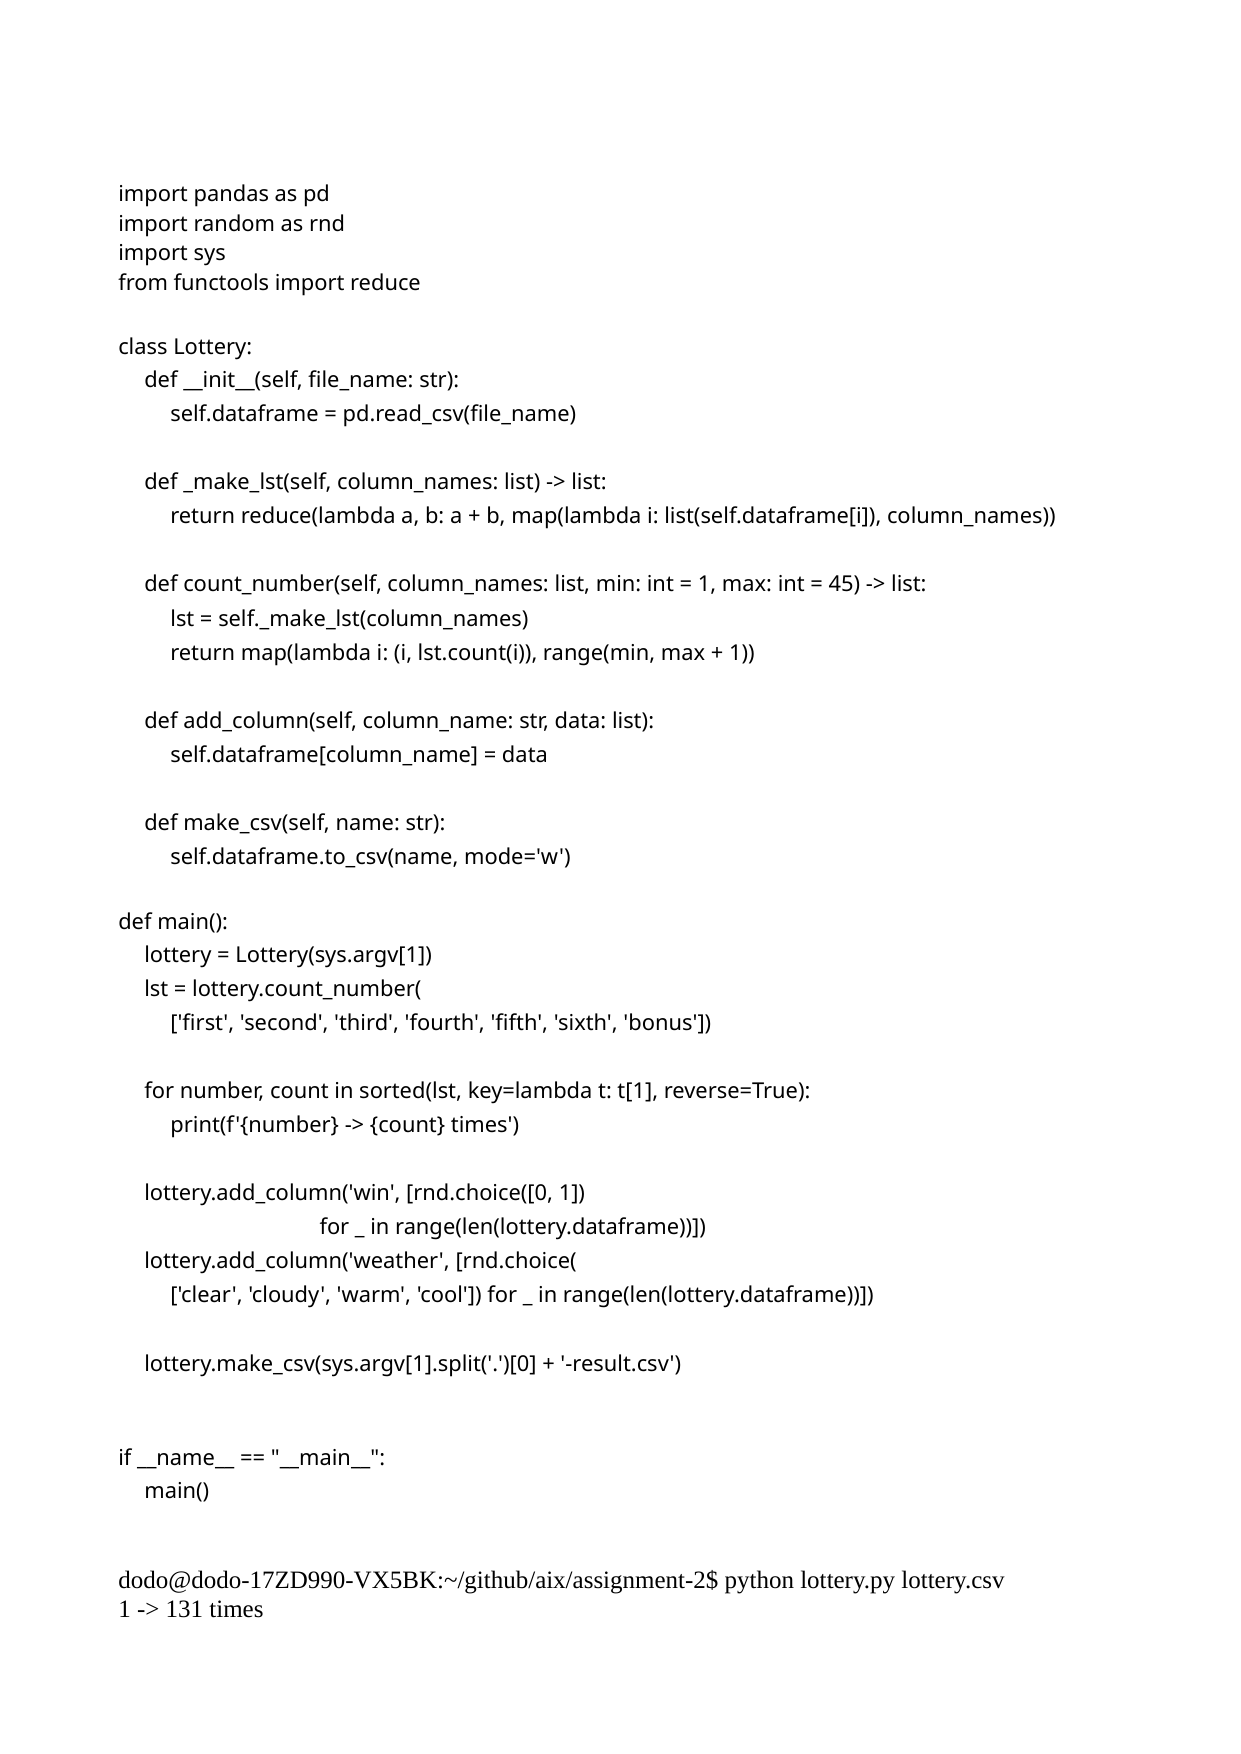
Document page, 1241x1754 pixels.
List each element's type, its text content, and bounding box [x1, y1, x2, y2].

text for number, count in sorted(lst, key=lambda t: t[1], reverse=True): [118, 1072, 1122, 1106]
text lottery = Lottery(sys.argv[1]) [118, 936, 1122, 969]
text 1 -> 131 times [118, 1594, 1122, 1622]
text lottery.add_column('weather', [rnd.choice( [118, 1242, 1122, 1276]
text import pandas as pd [118, 178, 1122, 207]
text import sys [118, 237, 1122, 267]
text return map(lambda i: (i, lst.count(i)), range(min, max + 1)) [118, 633, 1122, 667]
text class Lottery: [118, 331, 1122, 361]
text self.dataframe.to_csv(name, mode='w') [118, 838, 1122, 872]
text ['first', 'second', 'third', 'fourth', 'fifth', 'sixth', 'bonus']) [118, 1004, 1122, 1038]
text import random as rnd [118, 207, 1122, 237]
text from functools import reduce [118, 267, 1122, 297]
text lst = lottery.count_number( [118, 969, 1122, 1004]
text self.dataframe = pd.read_csv(file_name) [118, 395, 1122, 429]
text dodo@dodo-17ZD990-VX5BK:~/github/aix/assignment-2$ python lottery.py lottery.csv [118, 1565, 1122, 1594]
text def add_column(self, column_name: str, data: list): [118, 701, 1122, 735]
text if __name__ == "__main__": [118, 1442, 1122, 1472]
text def __init__(self, file_name: str): [118, 361, 1122, 395]
text return reduce(lambda a, b: a + b, map(lambda i: list(self.dataframe[i]), column_names)) [118, 497, 1122, 531]
text lottery.make_csv(sys.argv[1].split('.')[0] + '-result.csv') [118, 1344, 1122, 1378]
text for _ in range(len(lottery.dataframe))]) [118, 1208, 1122, 1242]
text ['clear', 'cloudy', 'warm', 'cool']) for _ in range(len(lottery.dataframe))]) [118, 1276, 1122, 1310]
text def main(): [118, 906, 1122, 936]
text lst = self._make_lst(column_names) [118, 599, 1122, 633]
text self.dataframe[column_name] = data [118, 735, 1122, 769]
text main() [118, 1472, 1122, 1506]
text print(f'{number} -> {count} times') [118, 1106, 1122, 1140]
text def count_number(self, column_names: list, min: int = 1, max: int = 45) -> list: [118, 565, 1122, 599]
text lottery.add_column('win', [rnd.choice([0, 1]) [118, 1174, 1122, 1208]
text def _make_lst(self, column_names: list) -> list: [118, 463, 1122, 497]
text def make_csv(self, name: str): [118, 803, 1122, 838]
